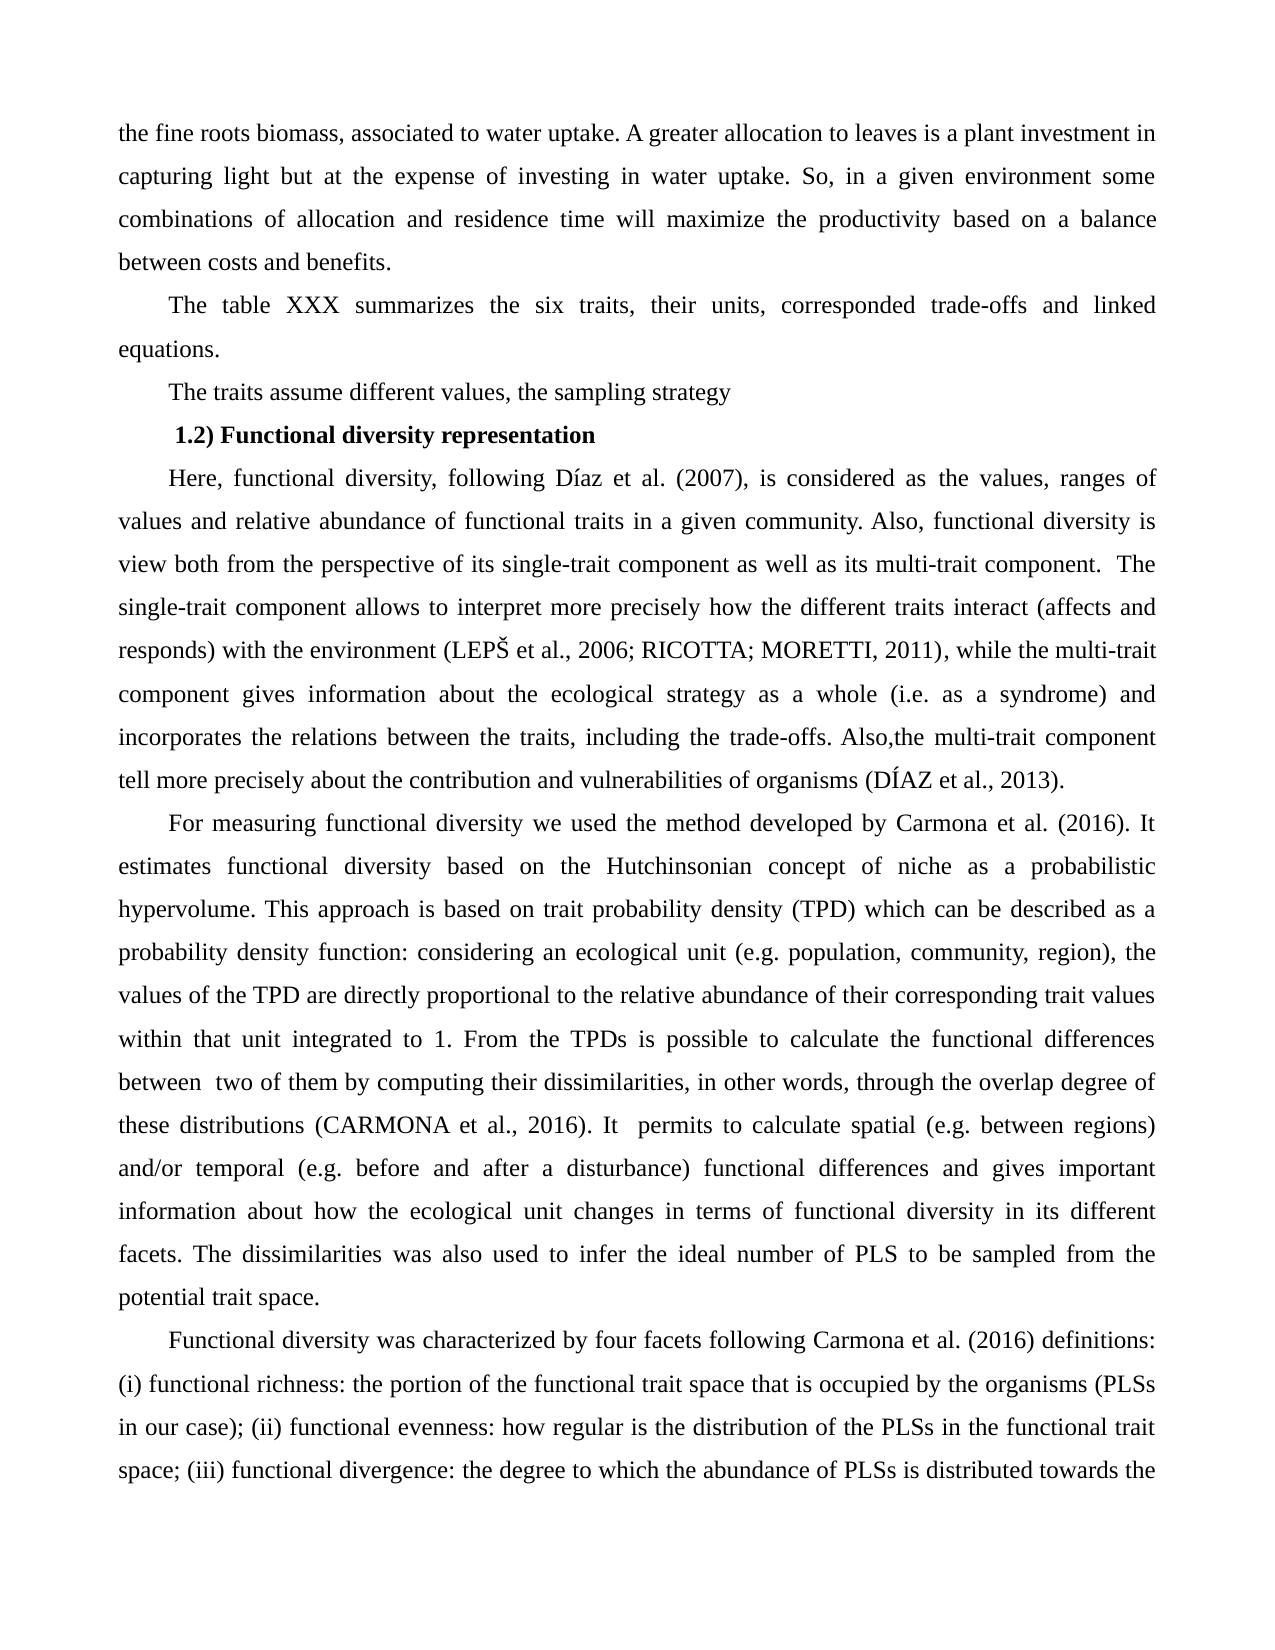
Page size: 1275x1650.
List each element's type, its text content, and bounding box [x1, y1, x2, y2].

text Here, functional diversity, following Díaz et al. (2007), is considered as the values, ranges of values and relative abundance of functional traits in a given community. Also, functional diversity is view both from the perspective of its single-trait component as well as its multi-trait component. The single-trait component allows to interpret more precisely how the different traits interact (affects and responds) with the environment (LEPŠ et al., 2006; RICOTTA; MORETTI, 2011)⁠, while the multi-trait component gives information about the ecological strategy as a whole (i.e. as a syndrome) and incorporates the relations between the traits, including the trade-offs. Also,the multi-trait component tell more precisely about the contribution and vulnerabilities of organisms (DÍAZ et al., 2013). [118, 463, 1157, 794]
text The traits assume different values, the sampling strategy [118, 377, 1157, 406]
text 1.2) Functional diversity representation [118, 420, 1157, 449]
text Functional diversity was characterized by four facets following Carmona et al. (2016) definitions: (i) functional richness: the portion of the functional trait space that is occupied by the organisms (PLSs in our case); (ii) functional evenness: how regular is the distribution of the PLSs in the functional trait space; (iii) functional divergence: the degree to which the abundance of PLSs is distributed towards the [118, 1326, 1157, 1484]
text For measuring functional diversity we used the method developed by Carmona et al. (2016). It estimates functional diversity based on the Hutchinsonian concept of niche as a probabilistic hypervolume. This approach is based on trait probability density (TPD) which can be described as a probability density function: considering an ecological unit (e.g. population, community, region), the values of the TPD are directly proportional to the relative abundance of their corresponding trait values within that unit integrated to 1. From the TPDs is possible to calculate the functional differences between two of them by computing their dissimilarities, in other words, through the overlap degree of these distributions (CARMONA et al., 2016)⁠. It permits to calculate spatial (e.g. between regions) and/or temporal (e.g. before and after a disturbance) functional differences and gives important information about how the ecological unit changes in terms of functional diversity in its different facets. The dissimilarities was also used to infer the ideal number of PLS to be sampled from the potential trait space. [118, 808, 1157, 1311]
text The table XXX summarizes the six traits, their units, corresponded trade-offs and linked equations. [118, 291, 1157, 362]
text the fine roots biomass, associated to water uptake. A greater allocation to leaves is a plant investment in capturing light but at the expense of investing in water uptake. So, in a given environment some combinations of allocation and residence time will maximize the productivity based on a balance between costs and benefits. [118, 118, 1157, 276]
